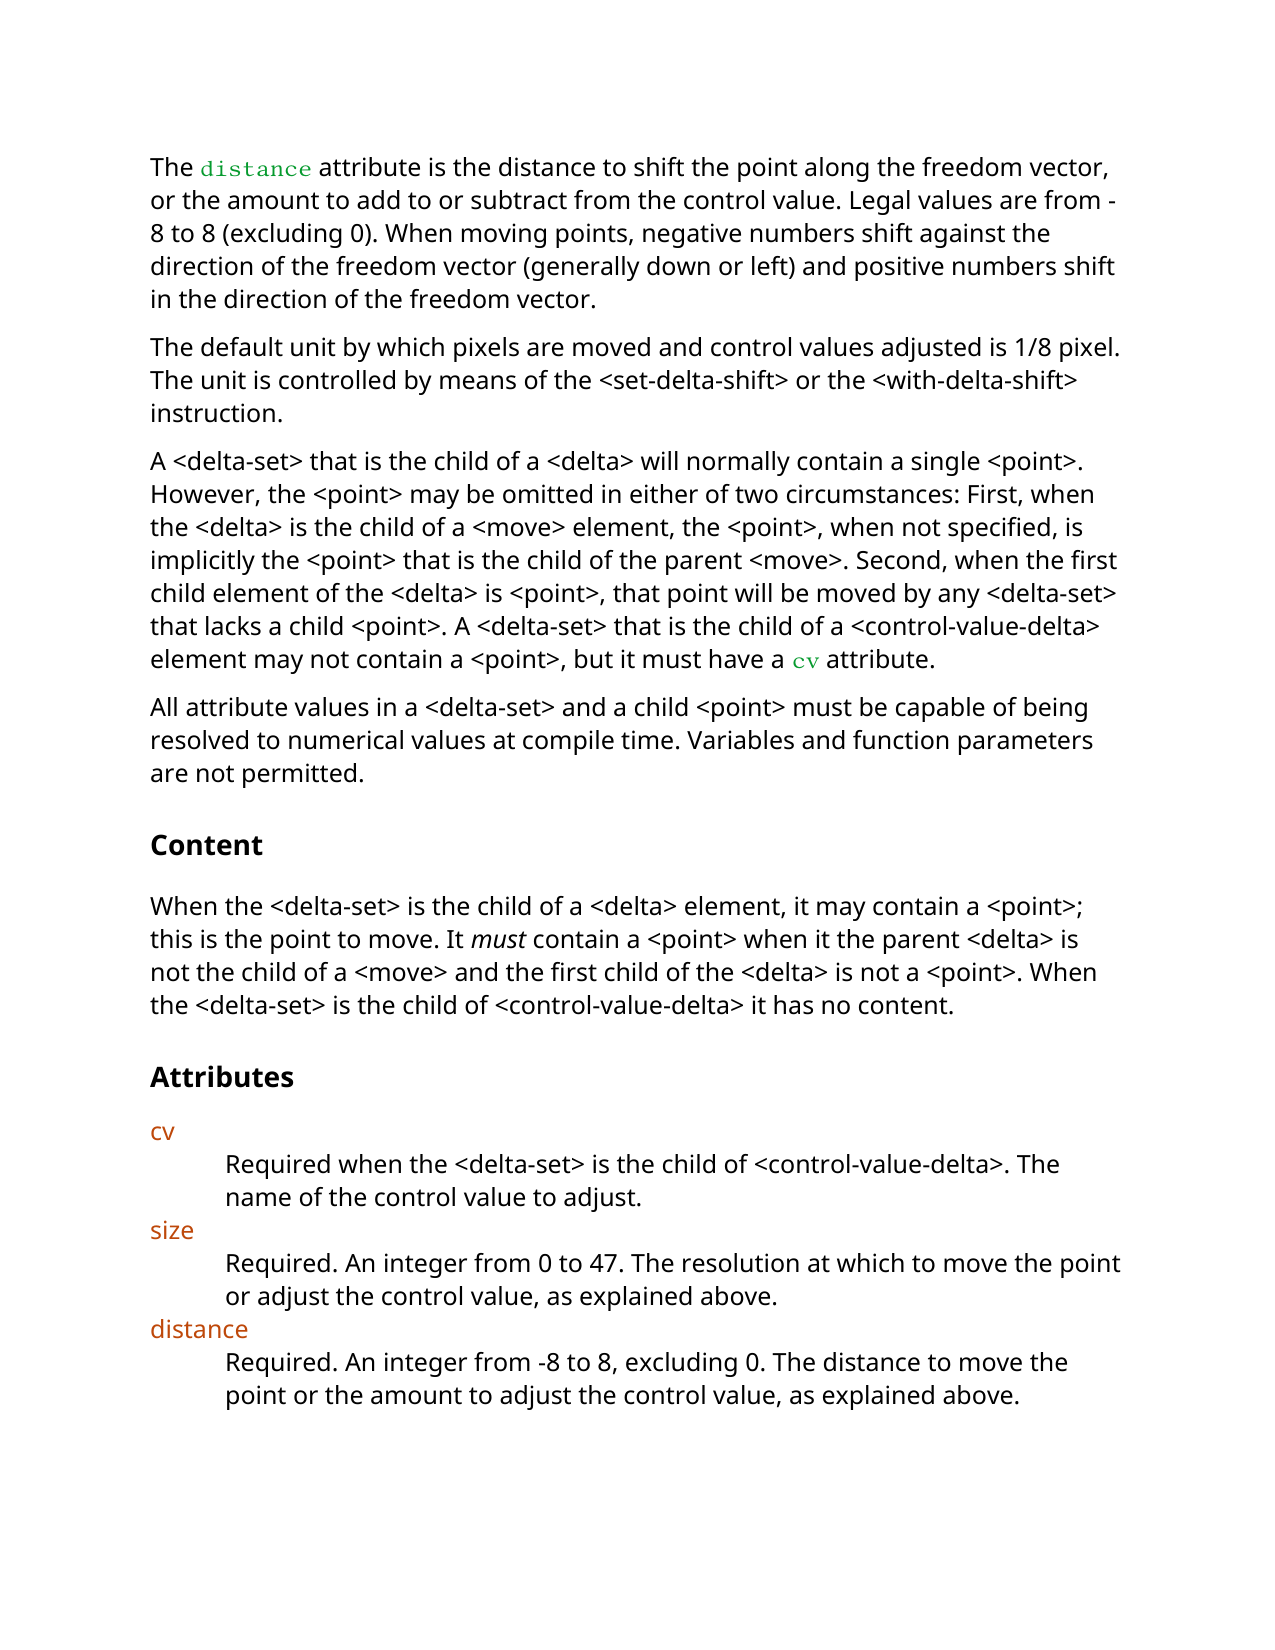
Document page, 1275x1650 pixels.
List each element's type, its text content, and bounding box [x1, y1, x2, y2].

text A <delta-set> that is the child of a <delta> will normally contain a single <point>. However, the <point> may be omitted in either of two circumstances: First, when the <delta> is the child of a <move> element, the <point>, when not specified, is implicitly the <point> that is the child of the parent <move>. Second, when the first child element of the <delta> is <point>, that point will be moved by any <delta-set> that lacks a child <point>. A <delta-set> that is the child of a <control-value-delta> element may not contain a <point>, but it must have a cv attribute. [150, 444, 1125, 675]
subtitle Content [150, 825, 1125, 864]
text The default unit by which pixels are moved and control values adjusted is 1/8 pixel. The unit is controlled by means of the <set-delta-shift> or the <with-delta-shift> instruction. [150, 330, 1125, 429]
text When the <delta-set> is the child of a <delta> element, it may contain a <point>; this is the point to move. It must contain a <point> when it the parent <delta> is not the child of a <move> and the first child of the <delta> is not a <point>. When the <delta-set> is the child of <control-value-delta> it has no content. [150, 889, 1125, 1021]
text Required when the <delta-set> is the child of <control-value-delta>. The name of the control value to adjust. [225, 1147, 1125, 1213]
text size [150, 1213, 1125, 1246]
text cv [150, 1114, 1125, 1147]
text distance [150, 1312, 1125, 1345]
text Required. An integer from 0 to 47. The resolution at which to move the point or adjust the control value, as explained above. [225, 1246, 1125, 1312]
text All attribute values in a <delta-set> and a child <point> must be capable of being resolved to numerical values at compile time. Variables and function parameters are not permitted. [150, 690, 1125, 789]
subtitle Attributes [150, 1057, 1125, 1096]
text Required. An integer from -8 to 8, excluding 0. The distance to move the point or the amount to adjust the control value, as explained above. [225, 1345, 1125, 1411]
text The distance attribute is the distance to shift the point along the freedom vector, or the amount to add to or subtract from the control value. Legal values are from -8 to 8 (excluding 0). When moving points, negative numbers shift against the direction of the freedom vector (generally down or left) and positive numbers shift in the direction of the freedom vector. [150, 150, 1125, 315]
